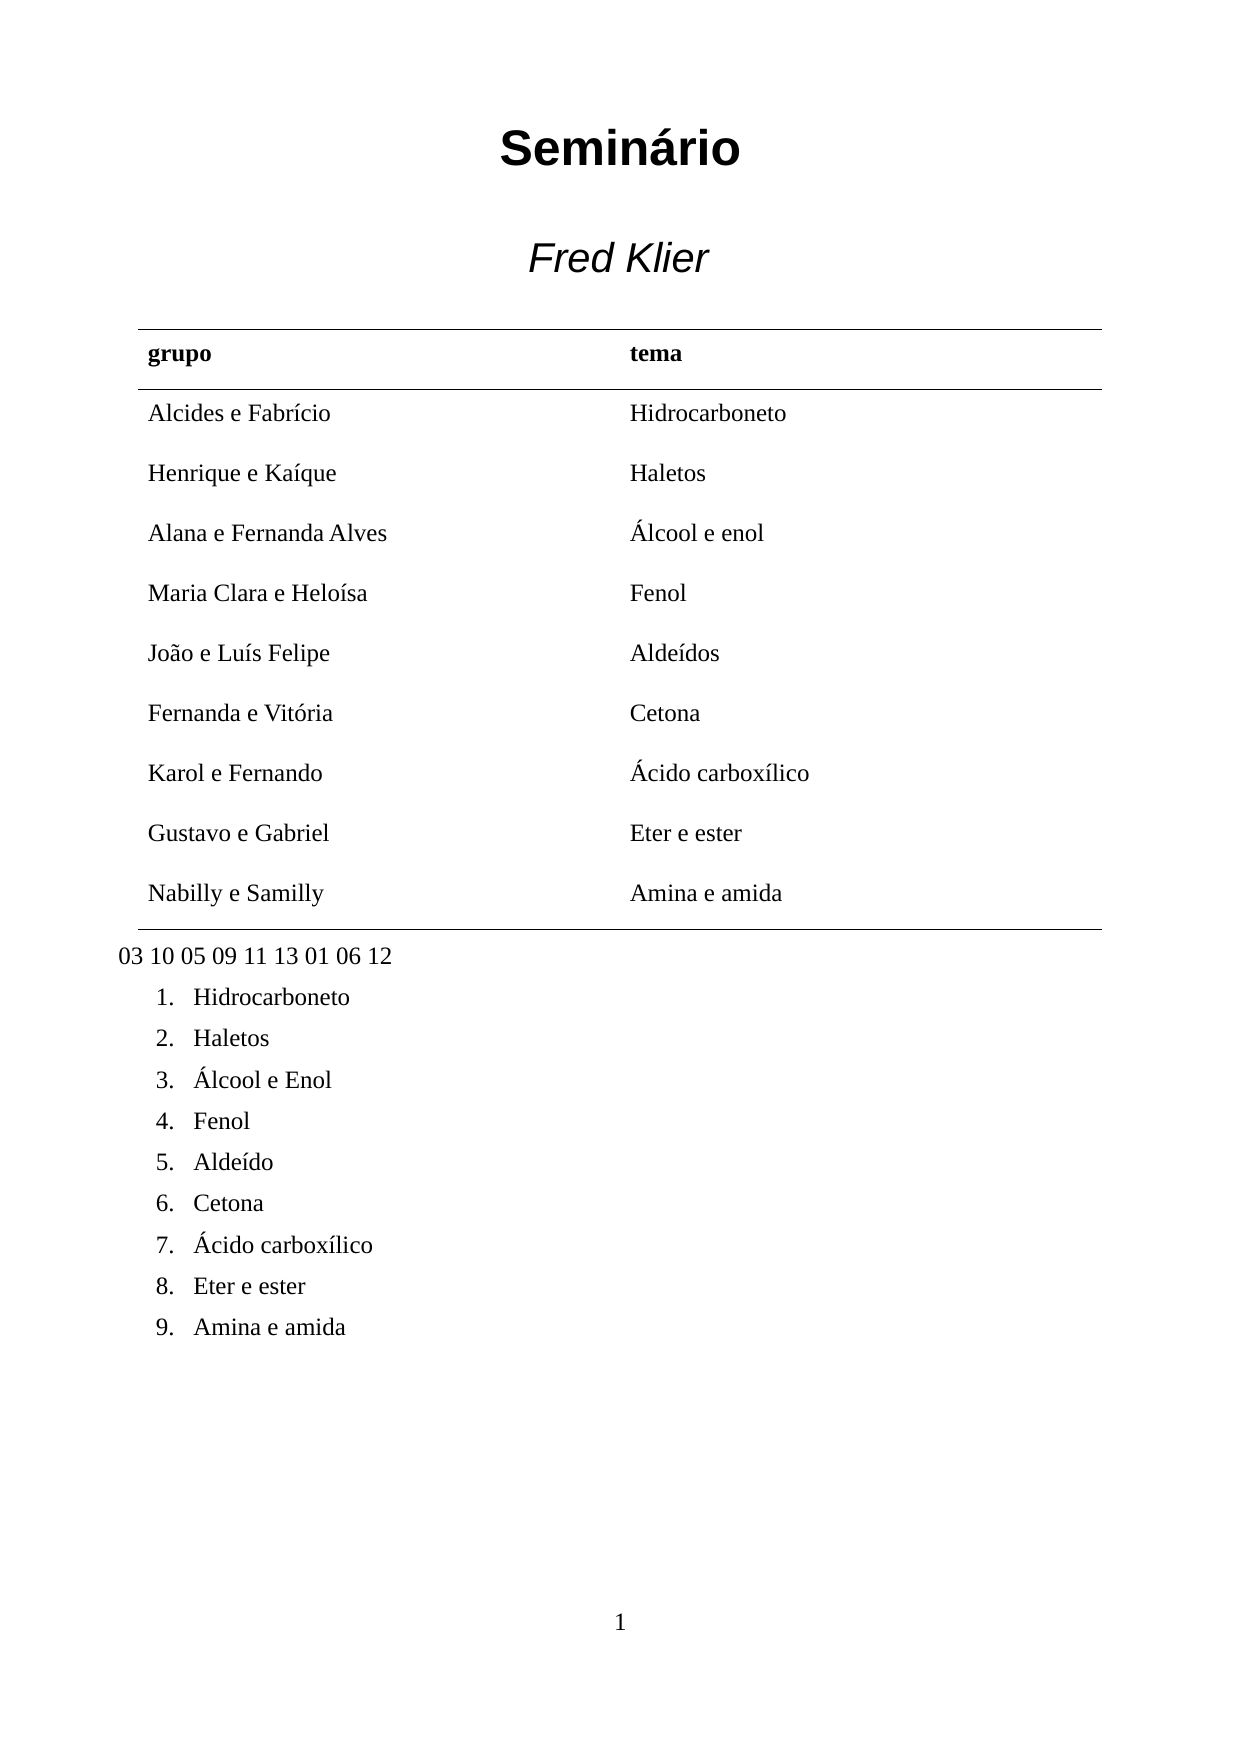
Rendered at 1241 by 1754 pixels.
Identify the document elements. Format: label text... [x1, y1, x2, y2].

list Amina e amida [156, 1312, 1122, 1341]
list Fenol [156, 1106, 1122, 1135]
list Álcool e Enol [156, 1065, 1122, 1093]
table_cell Amina e amida [620, 869, 1102, 929]
table_cell Fernanda e Vitória [138, 689, 620, 749]
list Haletos [156, 1023, 1122, 1052]
table_cell Henrique e Kaíque [138, 449, 620, 509]
subtitle Fred Klier [118, 233, 1122, 281]
table_cell Aldeídos [620, 629, 1102, 689]
table_header tema [620, 330, 1102, 389]
list Hidrocarboneto [156, 982, 1122, 1011]
table_cell Álcool e enol [620, 509, 1102, 569]
table_cell Karol e Fernando [138, 749, 620, 809]
table_cell Hidrocarboneto [620, 390, 1102, 449]
table_cell Alcides e Fabrício [138, 390, 620, 449]
list Eter e ester [156, 1271, 1122, 1300]
table_cell Nabilly e Samilly [138, 869, 620, 929]
title Seminário [118, 118, 1122, 176]
table_cell Cetona [620, 689, 1102, 749]
list Cetona [156, 1188, 1122, 1217]
text 03 10 05 09 11 13 01 06 12 [118, 941, 1122, 970]
table_cell Haletos [620, 449, 1102, 509]
table_cell João e Luís Felipe [138, 629, 620, 689]
list Ácido carboxílico [156, 1230, 1122, 1258]
table_cell Ácido carboxílico [620, 749, 1102, 809]
table_cell Maria Clara e Heloísa [138, 569, 620, 629]
table_header grupo [138, 330, 620, 389]
table_cell Gustavo e Gabriel [138, 809, 620, 869]
list Aldeído [156, 1147, 1122, 1176]
table_cell Fenol [620, 569, 1102, 629]
table_cell Eter e ester [620, 809, 1102, 869]
table_cell Alana e Fernanda Alves [138, 509, 620, 569]
